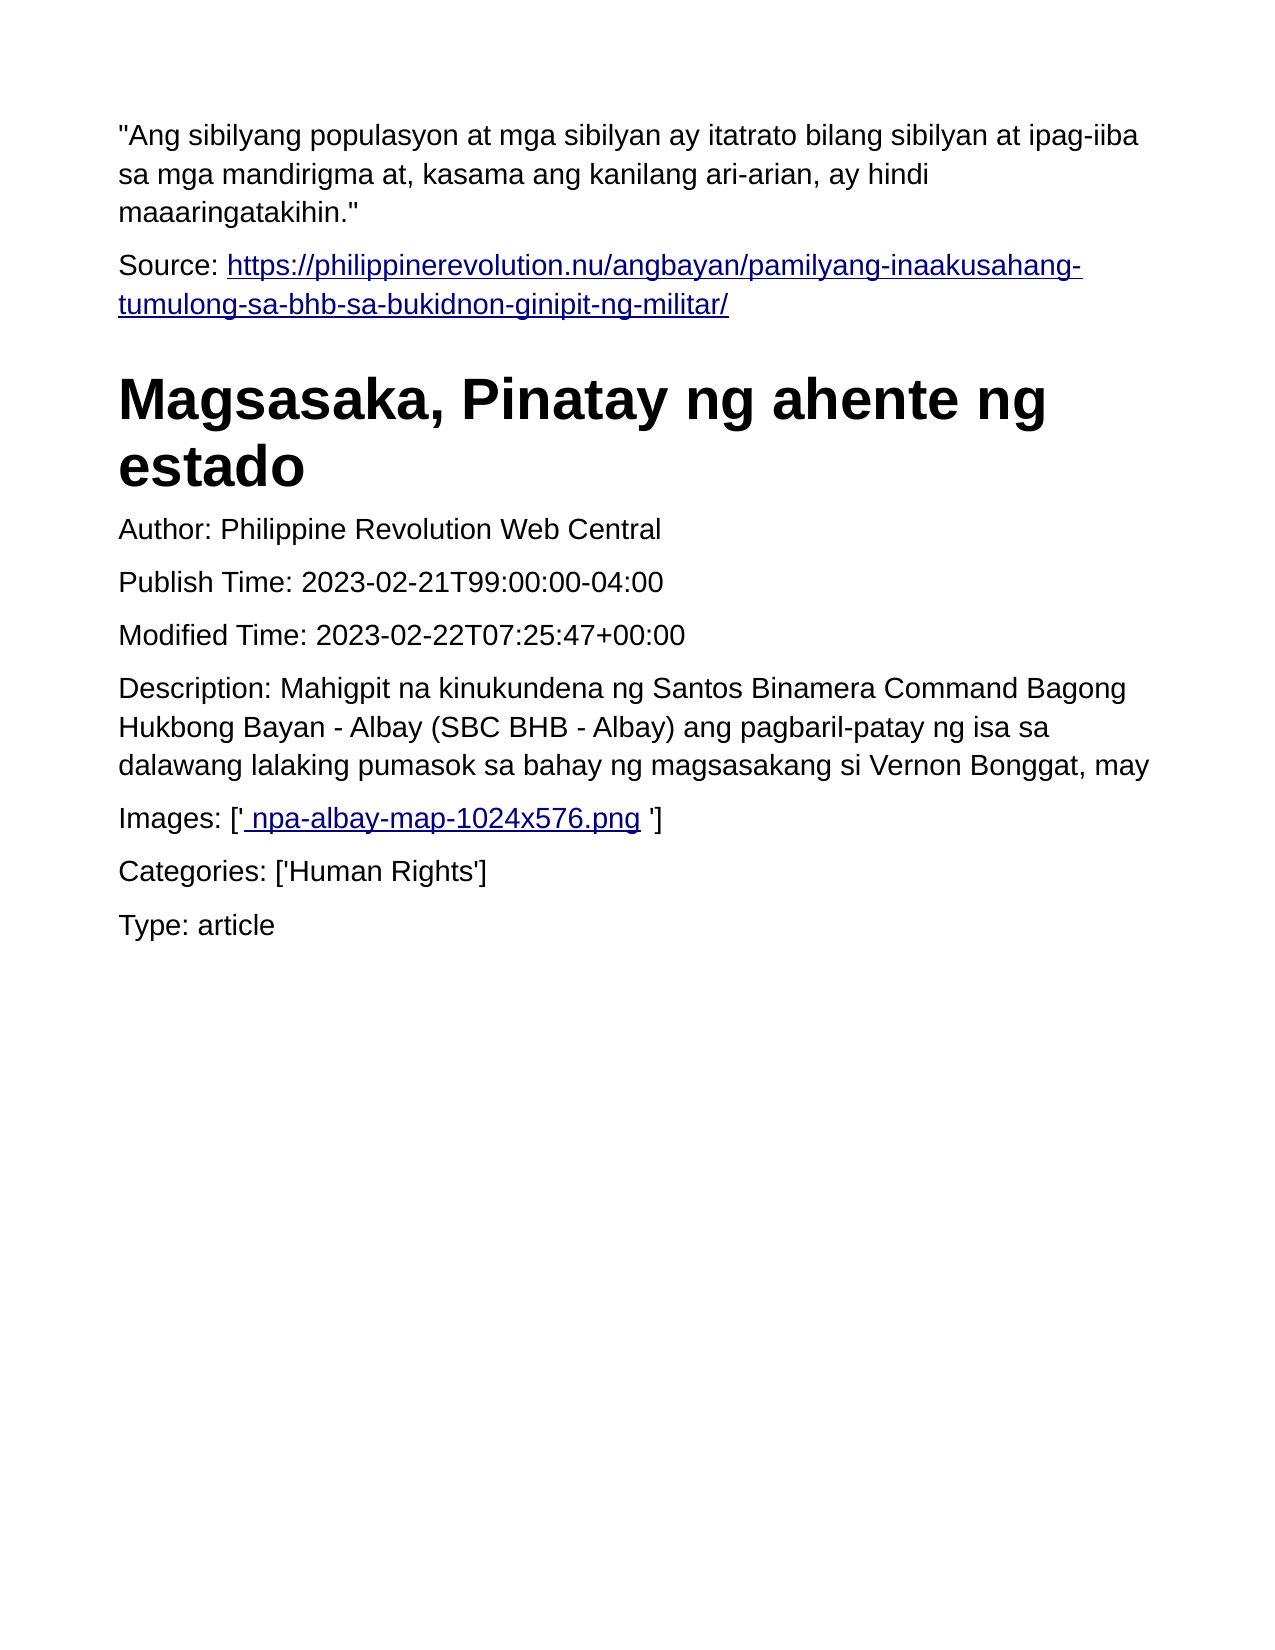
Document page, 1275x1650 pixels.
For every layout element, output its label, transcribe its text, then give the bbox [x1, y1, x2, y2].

text "Ang sibilyang populasyon at mga sibilyan ay itatrato bilang sibilyan at ipag-iiba sa mga mandirigma at, kasama ang kanilang ari-arian, ay hindi maaaringatakihin." [118, 118, 1157, 229]
text Author: Philippine Revolution Web Central [118, 512, 1157, 545]
text Source: https://philippinerevolution.nu/angbayan/pamilyang-inaakusahang-tumulong-sa-bhb-sa-bukidnon-ginipit-ng-militar/ [118, 248, 1157, 320]
text Categories: ['Human Rights'] [118, 854, 1157, 888]
subtitle Magsasaka, Pinatay ng ahente ng estado [118, 365, 1157, 499]
text Type: article [118, 907, 1157, 941]
text Description: Mahigpit na kinukundena ng Santos Binamera Command Bagong Hukbong Bayan - Albay (SBC BHB - Albay) ang pagbaril-patay ng isa sa dalawang lalaking pumasok sa bahay ng magsasakang si Vernon Bonggat, may [118, 671, 1157, 782]
text Publish Time: 2023-02-21T99:00:00-04:00 [118, 565, 1157, 598]
text Modified Time: 2023-02-22T07:25:47+00:00 [118, 618, 1157, 651]
text Images: [' npa-albay-map-1024x576.png '] [118, 801, 1157, 835]
